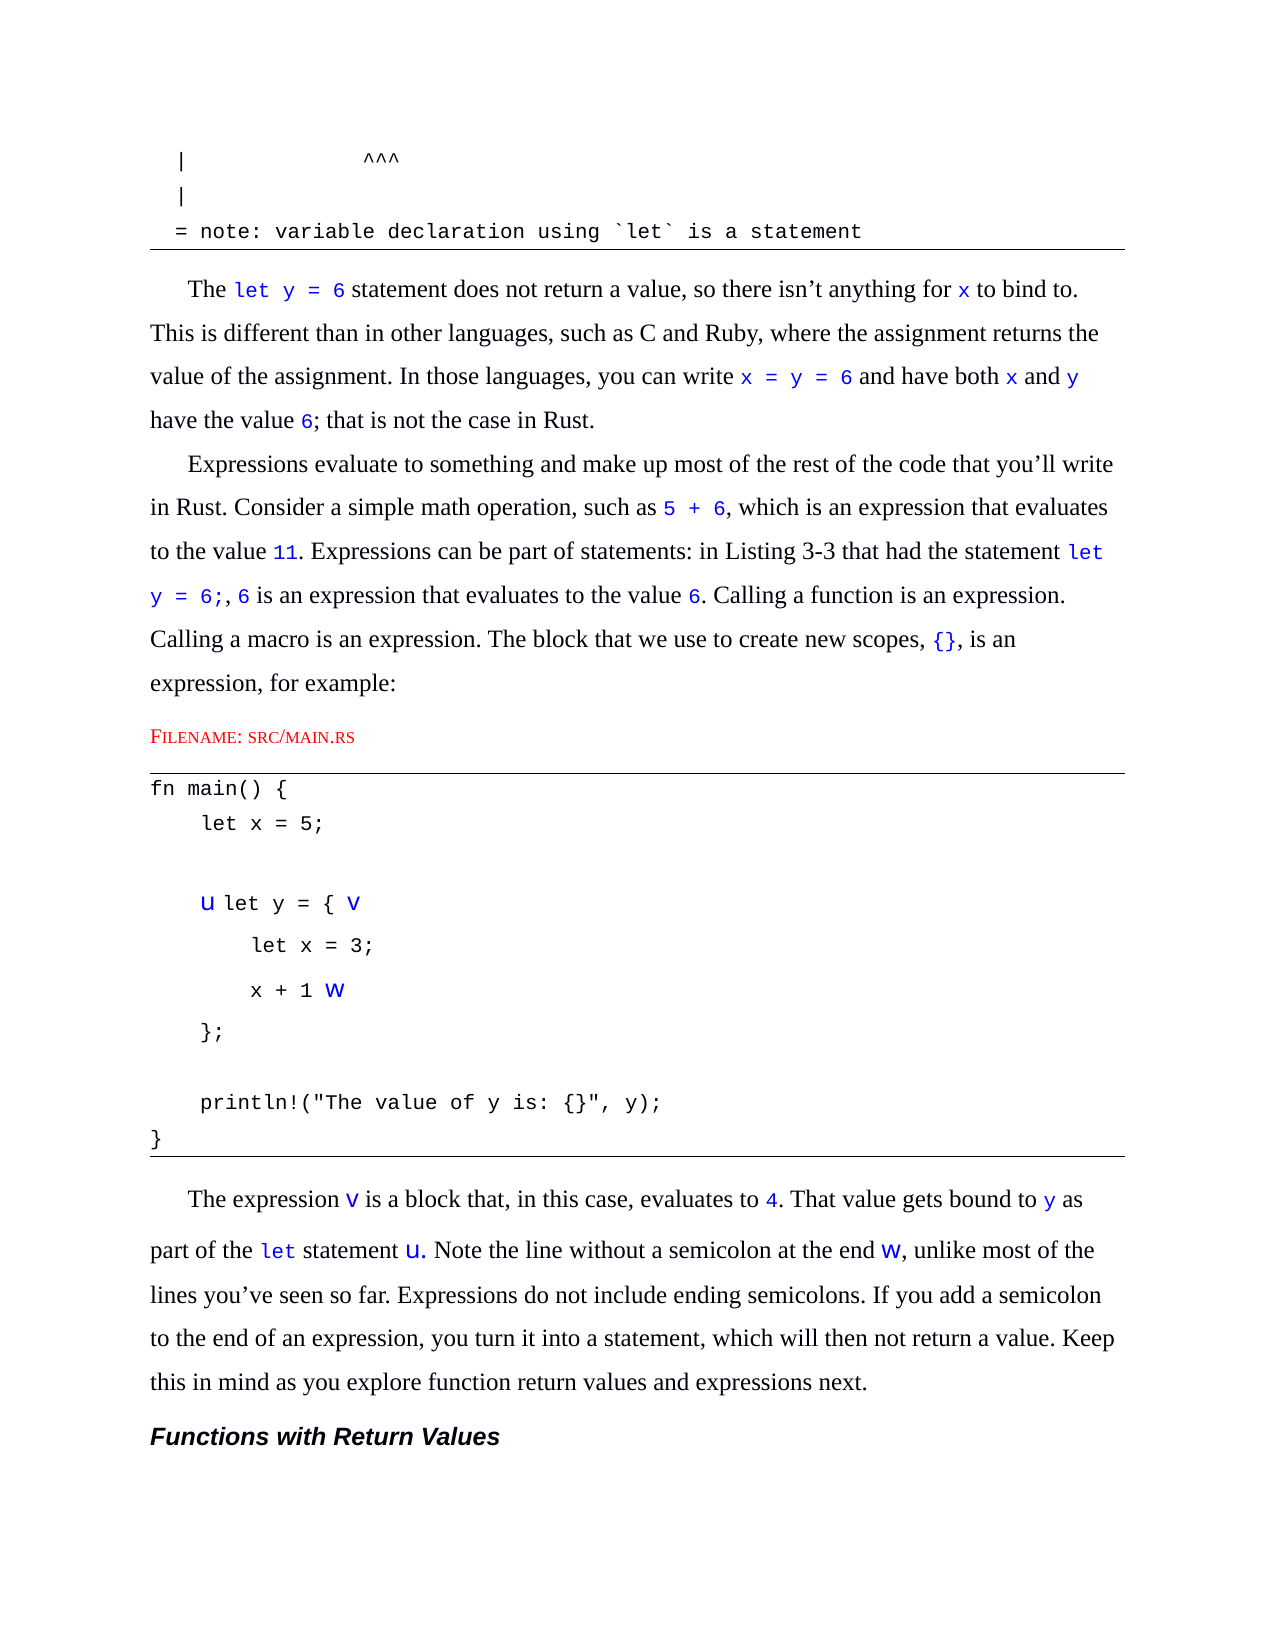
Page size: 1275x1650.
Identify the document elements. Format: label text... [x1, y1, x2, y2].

text } [150, 1128, 1125, 1156]
text | ^^^ [150, 150, 1125, 174]
text println!("The value of y is: {}", y); [150, 1092, 1125, 1116]
text | [150, 185, 1125, 209]
text fn main() { [150, 774, 1125, 801]
text x + 1 w [150, 970, 1125, 1004]
text The expression v is a block that, in this case, evaluates to 4. That value gets bound to y as part of the let statement u. Note the line without a semicolon at the end w, unlike most of the lines you’ve seen so far. Expressions do not include ending semicolons. If you add a semicolon to the end of an expression, you turn it into a statement, which will then not return a value. Keep this in mind as you explore function return values and expressions next. [150, 1181, 1125, 1395]
text let x = 3; [150, 935, 1125, 959]
text }; [150, 1021, 1125, 1045]
text Filename: src/main.rs [150, 724, 1125, 748]
text Functions with Return Values [150, 1422, 1125, 1451]
text The let y = 6 statement does not return a value, so there isn’t anything for x to bind to. This is different than in other languages, such as C and Ruby, where the assignment returns the value of the assignment. In those languages, you can write x = y = 6 and have both x and y have the value 6; that is not the case in Rust. [150, 274, 1125, 434]
text u let y = { v [150, 884, 1125, 918]
text Expressions evaluate to something and make up most of the rest of the code that you’ll write in Rust. Consider a simple math operation, such as 5 + 6, which is an expression that evaluates to the value 11. Expressions can be part of statements: in Listing 3-3 that had the statement let y = 6;, 6 is an expression that evaluates to the value 6. Calling a function is an expression. Calling a macro is an expression. The block that we use to create new scopes, {}, is an expression, for example: [150, 449, 1125, 697]
text let x = 5; [150, 813, 1125, 837]
text = note: variable declaration using `let` is a statement [150, 221, 1125, 249]
